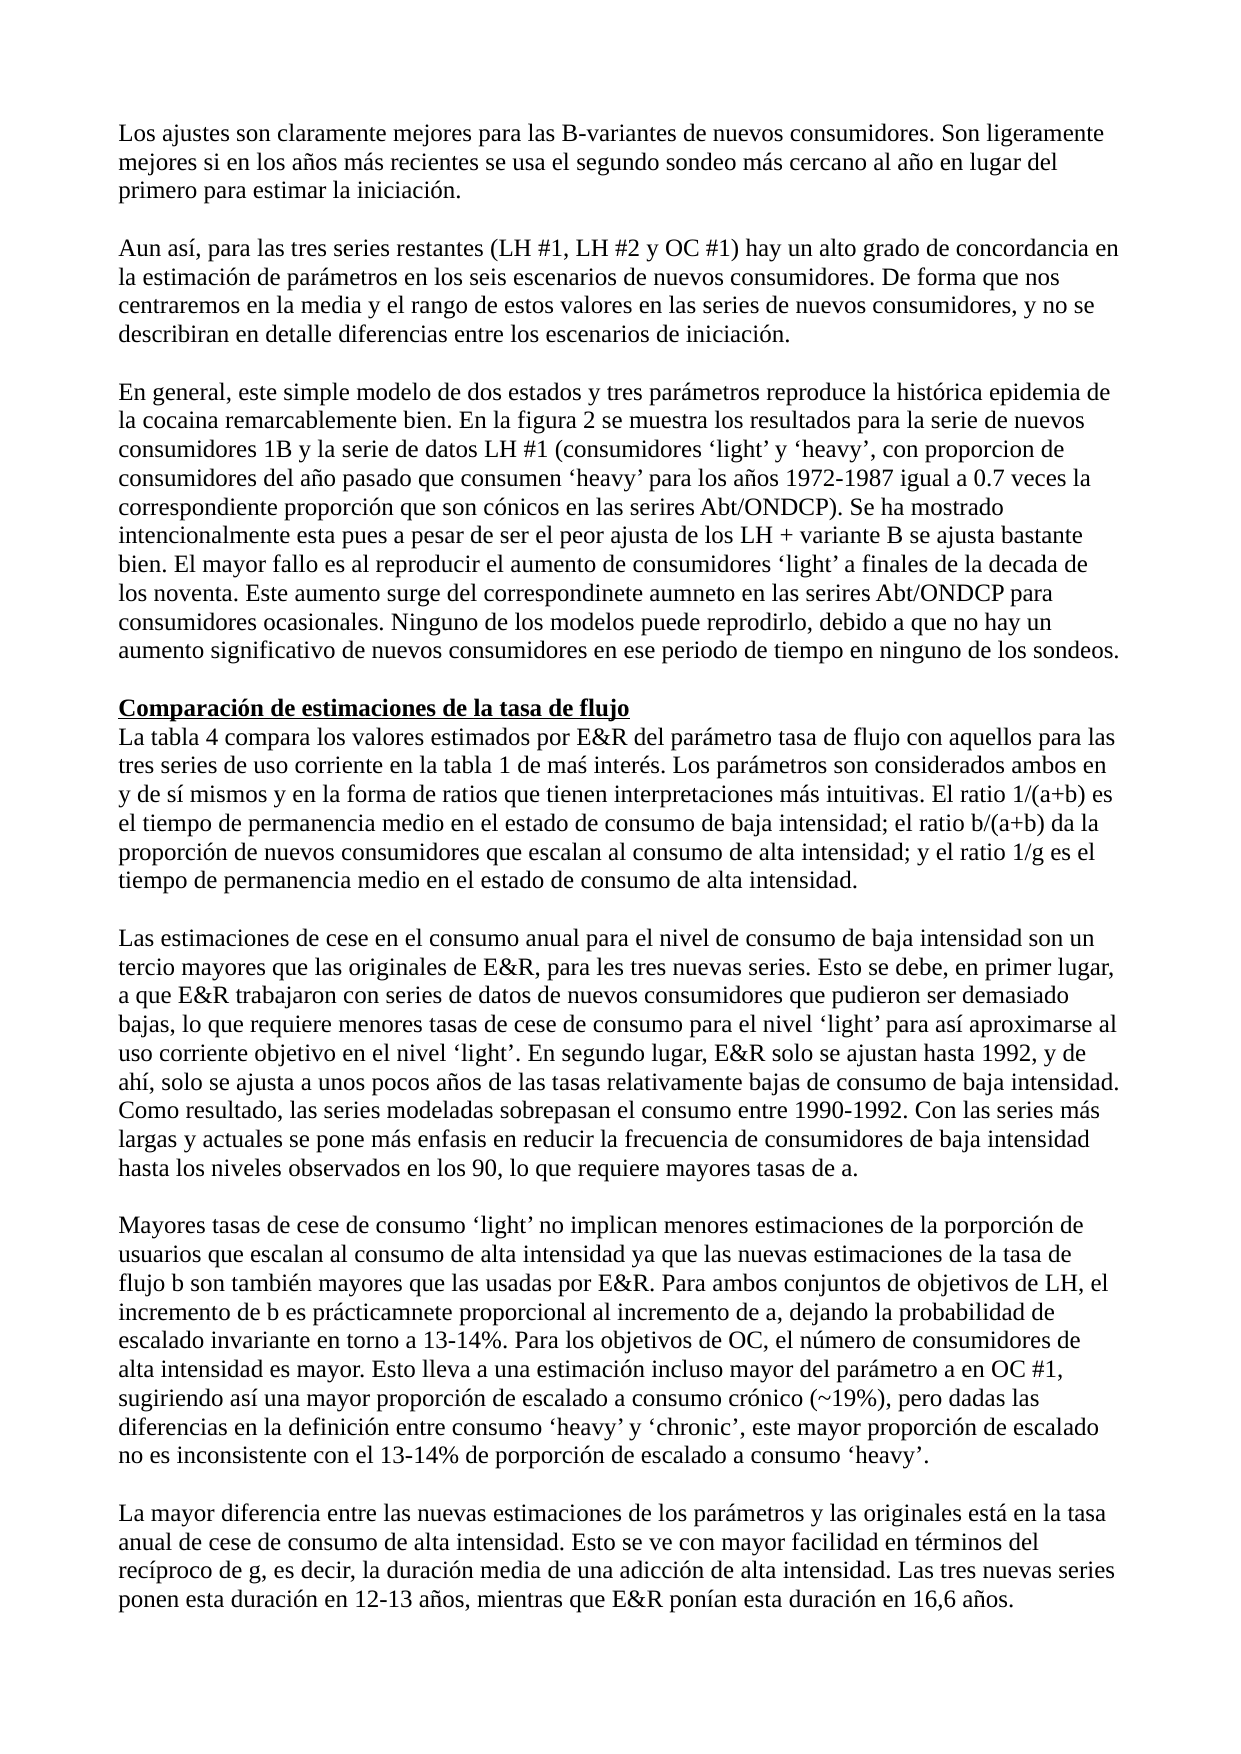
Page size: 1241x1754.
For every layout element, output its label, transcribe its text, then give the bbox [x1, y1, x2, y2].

text Aun así, para las tres series restantes (LH #1, LH #2 y OC #1) hay un alto grado de concordancia en la estimación de parámetros en los seis escenarios de nuevos consumidores. De forma que nos centraremos en la media y el rango de estos valores en las series de nuevos consumidores, y no se describiran en detalle diferencias entre los escenarios de iniciación. [118, 233, 1122, 348]
text Las estimaciones de cese en el consumo anual para el nivel de consumo de baja intensidad son un tercio mayores que las originales de E&R, para les tres nuevas series. Esto se debe, en primer lugar, a que E&R trabajaron con series de datos de nuevos consumidores que pudieron ser demasiado bajas, lo que requiere menores tasas de cese de consumo para el nivel ‘light’ para así aproximarse al uso corriente objetivo en el nivel ‘light’. En segundo lugar, E&R solo se ajustan hasta 1992, y de ahí, solo se ajusta a unos pocos años de las tasas relativamente bajas de consumo de baja intensidad. Como resultado, las series modeladas sobrepasan el consumo entre 1990-1992. Con las series más largas y actuales se pone más enfasis en reducir la frecuencia de consumidores de baja intensidad hasta los niveles observados en los 90, lo que requiere mayores tasas de a. [118, 923, 1122, 1182]
text Los ajustes son claramente mejores para las B-variantes de nuevos consumidores. Son ligeramente mejores si en los años más recientes se usa el segundo sondeo más cercano al año en lugar del primero para estimar la iniciación. [118, 118, 1122, 204]
text Mayores tasas de cese de consumo ‘light’ no implican menores estimaciones de la porporción de usuarios que escalan al consumo de alta intensidad ya que las nuevas estimaciones de la tasa de flujo b son también mayores que las usadas por E&R. Para ambos conjuntos de objetivos de LH, el incremento de b es prácticamnete proporcional al incremento de a, dejando la probabilidad de escalado invariante en torno a 13-14%. Para los objetivos de OC, el número de consumidores de alta intensidad es mayor. Esto lleva a una estimación incluso mayor del parámetro a en OC #1, sugiriendo así una mayor proporción de escalado a consumo crónico (~19%), pero dadas las diferencias en la definición entre consumo ‘heavy’ y ‘chronic’, este mayor proporción de escalado no es inconsistente con el 13-14% de porporción de escalado a consumo ‘heavy’. [118, 1211, 1122, 1469]
text En general, este simple modelo de dos estados y tres parámetros reproduce la histórica epidemia de la cocaina remarcablemente bien. En la figura 2 se muestra los resultados para la serie de nuevos consumidores 1B y la serie de datos LH #1 (consumidores ‘light’ y ‘heavy’, con proporcion de consumidores del año pasado que consumen ‘heavy’ para los años 1972-1987 igual a 0.7 veces la correspondiente proporción que son cónicos en las serires Abt/ONDCP). Se ha mostrado intencionalmente esta pues a pesar de ser el peor ajusta de los LH + variante B se ajusta bastante bien. El mayor fallo es al reproducir el aumento de consumidores ‘light’ a finales de la decada de los noventa. Este aumento surge del correspondinete aumneto en las serires Abt/ONDCP para consumidores ocasionales. Ninguno de los modelos puede reprodirlo, debido a que no hay un aumento significativo de nuevos consumidores en ese periodo de tiempo en ninguno de los sondeos. [118, 377, 1122, 664]
text La mayor diferencia entre las nuevas estimaciones de los parámetros y las originales está en la tasa anual de cese de consumo de alta intensidad. Esto se ve con mayor facilidad en términos del recíproco de g, es decir, la duración media de una adicción de alta intensidad. Las tres nuevas series ponen esta duración en 12-13 años, mientras que E&R ponían esta duración en 16,6 años. [118, 1498, 1122, 1613]
text Comparación de estimaciones de la tasa de flujo [118, 693, 1122, 722]
text La tabla 4 compara los valores estimados por E&R del parámetro tasa de flujo con aquellos para las tres series de uso corriente en la tabla 1 de maś interés. Los parámetros son considerados ambos en y de sí mismos y en la forma de ratios que tienen interpretaciones más intuitivas. El ratio 1/(a+b) es el tiempo de permanencia medio en el estado de consumo de baja intensidad; el ratio b/(a+b) da la proporción de nuevos consumidores que escalan al consumo de alta intensidad; y el ratio 1/g es el tiempo de permanencia medio en el estado de consumo de alta intensidad. [118, 722, 1122, 894]
